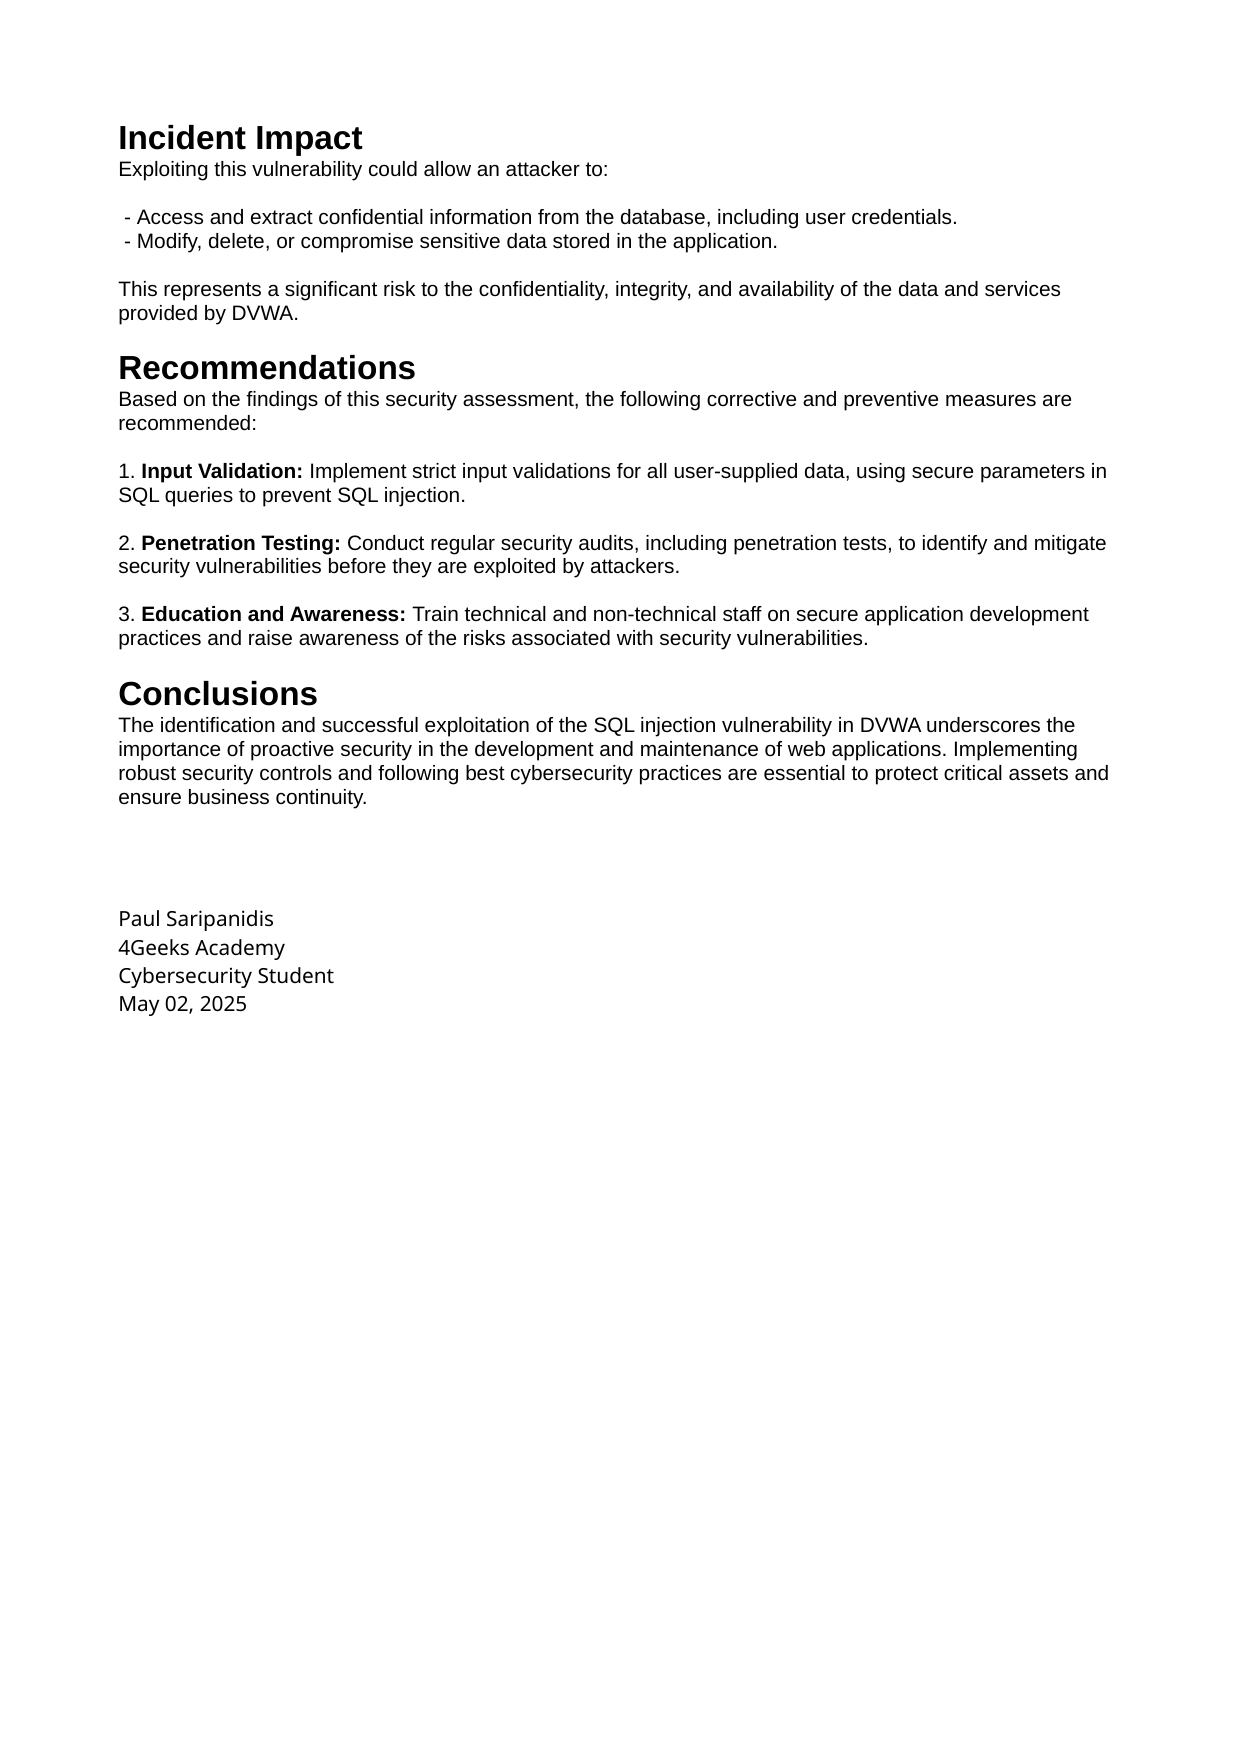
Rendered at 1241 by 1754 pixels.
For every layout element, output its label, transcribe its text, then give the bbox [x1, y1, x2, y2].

text Incident Impact [118, 118, 1122, 157]
text - Modify, delete, or compromise sensitive data stored in the application. This represents a significant risk to the confidentiality, integrity, and availability of the data and services provided by DVWA. Recommendations Based on the findings of this security assessment, the following corrective and preventive measures are recommended: 1. Input Validation: Implement strict input validations for all user-supplied data, using secure parameters in SQL queries to prevent SQL injection. 2. Penetration Testing: Conduct regular security audits, including penetration tests, to identify and mitigate security vulnerabilities before they are exploited by attackers. 3. Education and Awareness: Train technical and non-technical staff on secure application development practices and raise awareness of the risks associated with security vulnerabilities. Conclusions The identification and successful exploitation of the SQL injection vulnerability in DVWA underscores the importance of proactive security in the development and maintenance of web applications. Implementing robust security controls and following best cybersecurity practices are essential to protect critical assets and ensure business continuity. Paul Saripanidis 4Geeks Academy Cybersecurity Student May 02, 2025 [118, 228, 1122, 1018]
text Exploiting this vulnerability could allow an attacker to: [118, 157, 1122, 181]
text - Access and extract confidential information from the database, including user credentials. [118, 181, 1122, 228]
